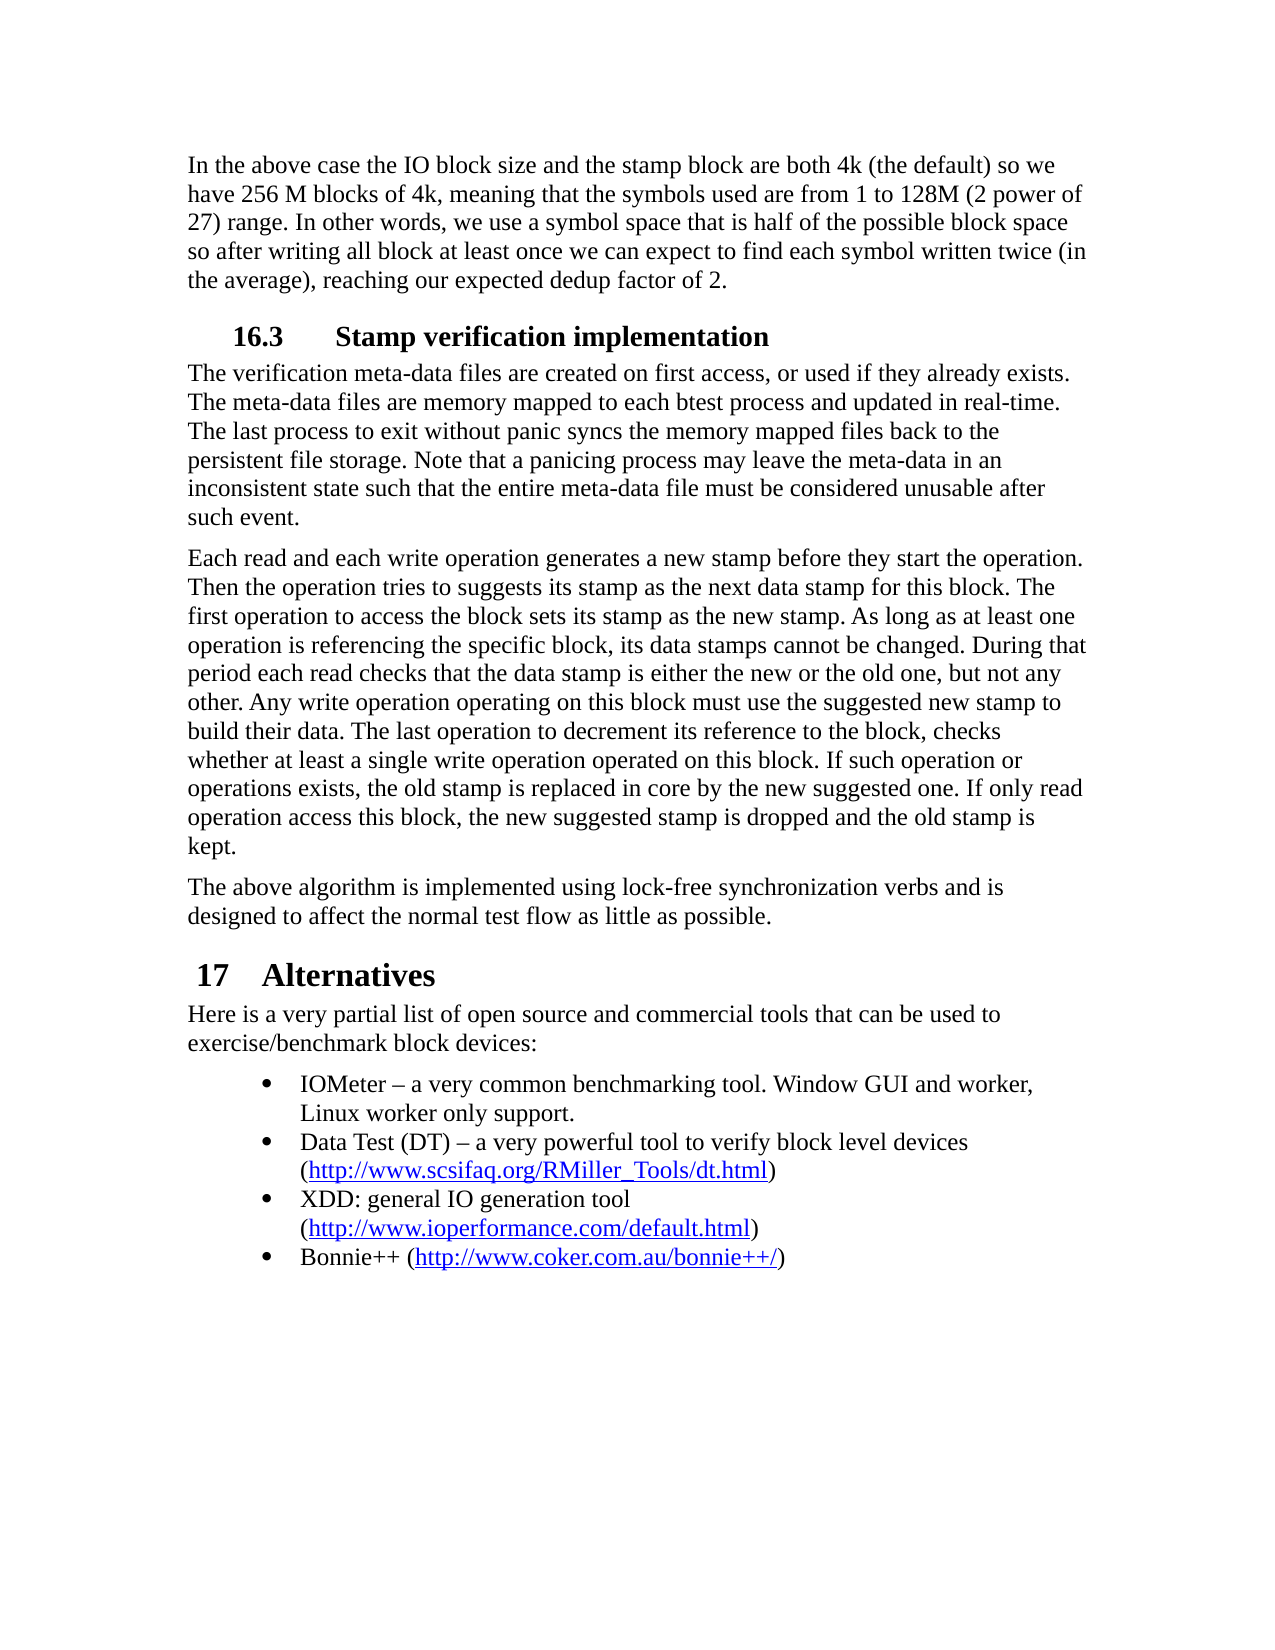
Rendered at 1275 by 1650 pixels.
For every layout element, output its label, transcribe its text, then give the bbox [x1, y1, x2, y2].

text The above algorithm is implemented using lock-free synchronization verbs and is designed to affect the normal test flow as little as possible. [187, 872, 1087, 930]
subtitle Alternatives [187, 955, 1087, 993]
list XDD: general IO generation tool (http://www.ioperformance.com/default.html) [262, 1184, 1087, 1242]
text The verification meta-data files are created on first access, or used if they already exists. The meta-data files are memory mapped to each btest process and updated in real-time. The last process to exit without panic syncs the memory mapped files back to the persistent file storage. Note that a panicing process may leave the meta-data in an inconsistent state such that the entire meta-data file must be considered unusable after such event. [187, 358, 1087, 531]
list Bonnie++ (http://www.coker.com.au/bonnie++/) [262, 1242, 1087, 1271]
text In the above case the IO block size and the stamp block are both 4k (the default) so we have 256 M blocks of 4k, meaning that the symbols used are from 1 to 128M (2 power of 27) range. In other words, we use a symbol space that is half of the possible block space so after writing all block at least once we can expect to find each symbol written twice (in the average), reaching our expected dedup factor of 2. [187, 150, 1087, 294]
list Data Test (DT) – a very powerful tool to verify block level devices (http://www.scsifaq.org/RMiller_Tools/dt.html) [262, 1127, 1087, 1184]
list IOMeter – a very common benchmarking tool. Window GUI and worker, Linux worker only support. [262, 1069, 1087, 1127]
text Each read and each write operation generates a new stamp before they start the operation. Then the operation tries to suggests its stamp as the next data stamp for this block. The first operation to access the block sets its stamp as the new stamp. As long as at least one operation is referencing the specific block, its data stamps cannot be changed. During that period each read checks that the data stamp is either the new or the old one, but not any other. Any write operation operating on this block must use the suggested new stamp to build their data. The last operation to decrement its reference to the block, checks whether at least a single write operation operated on this block. If such operation or operations exists, the old stamp is replaced in core by the new suggested one. If only read operation access this block, the new suggested stamp is dropped and the old stamp is kept. [187, 543, 1087, 860]
subtitle Stamp verification implementation [225, 319, 1087, 352]
text Here is a very partial list of open source and commercial tools that can be used to exercise/benchmark block devices: [187, 999, 1087, 1057]
